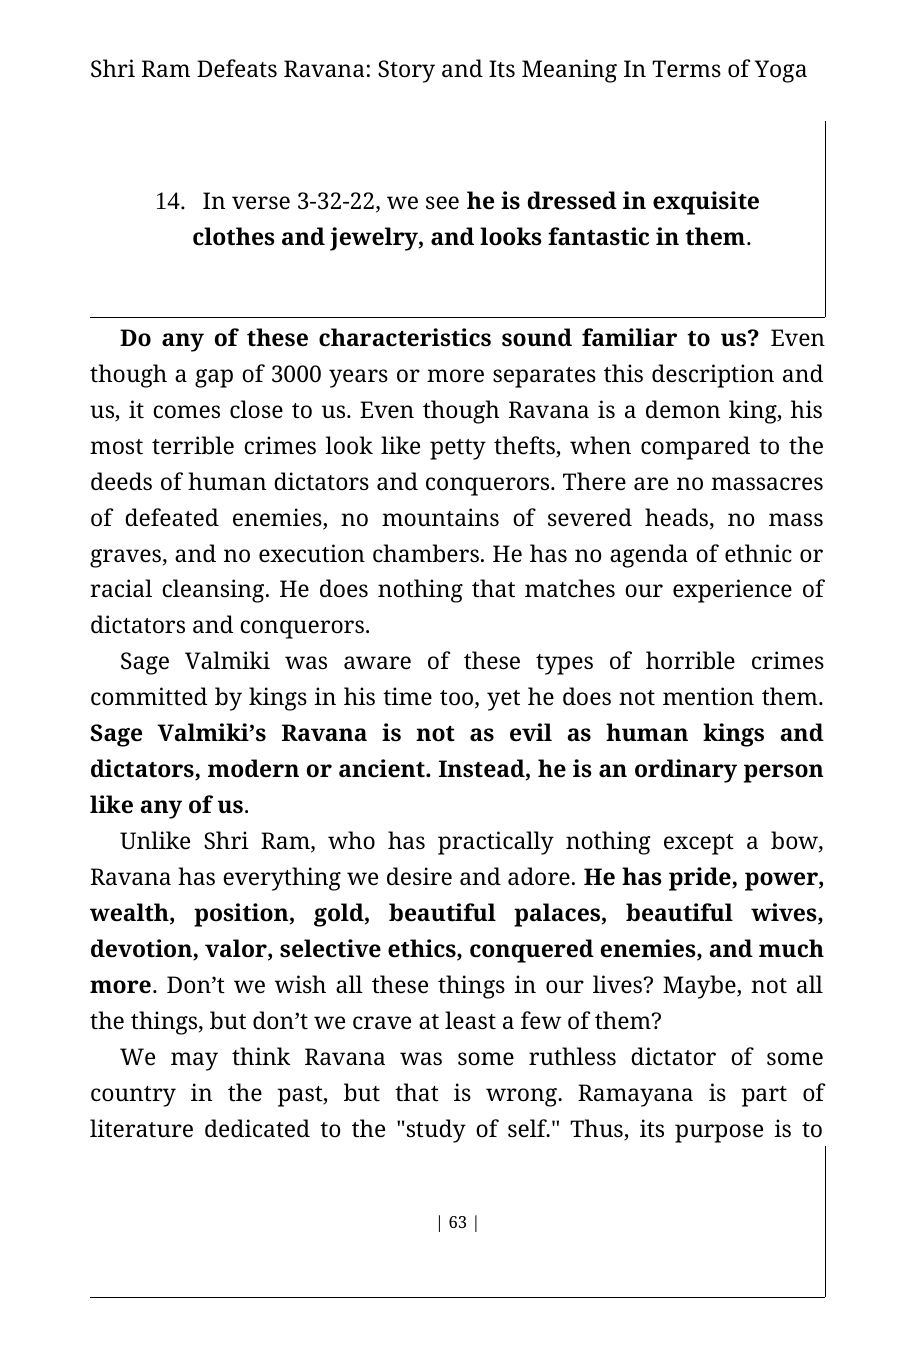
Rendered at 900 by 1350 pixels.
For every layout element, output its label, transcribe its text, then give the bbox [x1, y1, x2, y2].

text We may think Ravana was some ruthless dictator of some country in the past, but that is wrong. Ramayana is part of literature dedicated to the "study of self." Thus, its purpose is to [90, 1041, 825, 1144]
text Unlike Shri Ram, who has practically nothing except a bow, Ravana has everything we desire and adore. He has pride, power, wealth, position, gold, beautiful palaces, beautiful wives, devotion, valor, selective ethics, conquered enemies, and much more. Don’t we wish all these things in our lives? Maybe, not all the things, but don’t we crave at least a few of them? [90, 825, 825, 1036]
text Do any of these characteristics sound familiar to us? Even though a gap of 3000 years or more separates this description and us, it comes close to us. Even though Ravana is a demon king, his most terrible crimes look like petty thefts, when compared to the deeds of human dictators and conquerors. There are no massacres of defeated enemies, no mountains of severed heads, no mass graves, and no execution chambers. He has no agenda of ethnic or racial cleansing. He does nothing that matches our experience of dictators and conquerors. [90, 322, 825, 641]
text Sage Valmiki was aware of these types of horrible crimes committed by kings in his time too, yet he does not mention them. Sage Valmiki’s Ravana is not as evil as human kings and dictators, modern or ancient. Instead, he is an ordinary person like any of us. [90, 645, 825, 820]
list In verse 3-32-22, we see he is dressed in exquisite clothes and jewelry, and looks fantastic in them. [90, 121, 825, 317]
